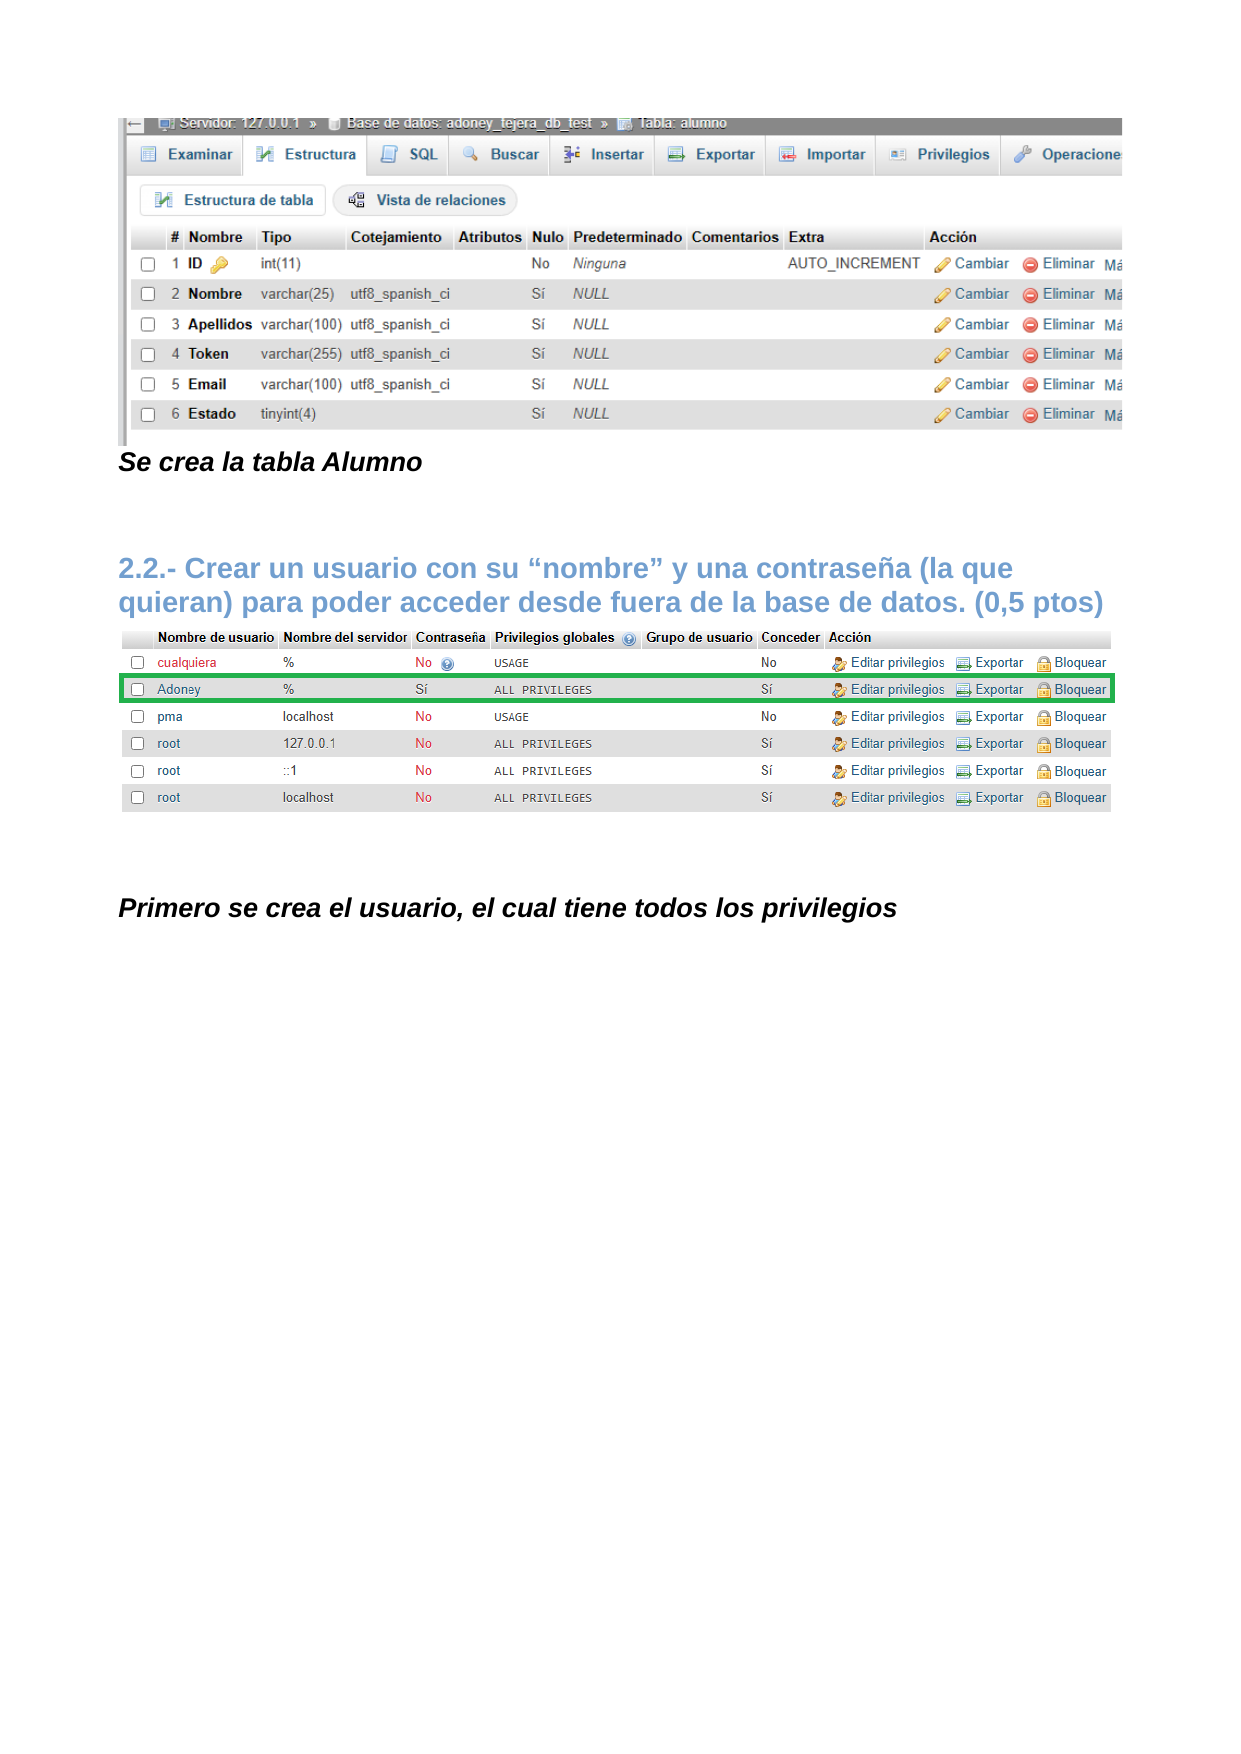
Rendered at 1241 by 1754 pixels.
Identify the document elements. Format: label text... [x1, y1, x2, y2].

subtitle Se crea la tabla Alumno [118, 446, 1122, 477]
picture [118, 631, 1123, 828]
subtitle Primero se crea el usuario, el cual tiene todos los privilegios [118, 892, 1122, 923]
subtitle 2.2.- Crear un usuario con su “nombre” y una contraseña (la que quieran) para poder acceder desde fuera de la base de datos. (0,5 ptos) [118, 551, 1122, 618]
picture [118, 118, 1123, 446]
